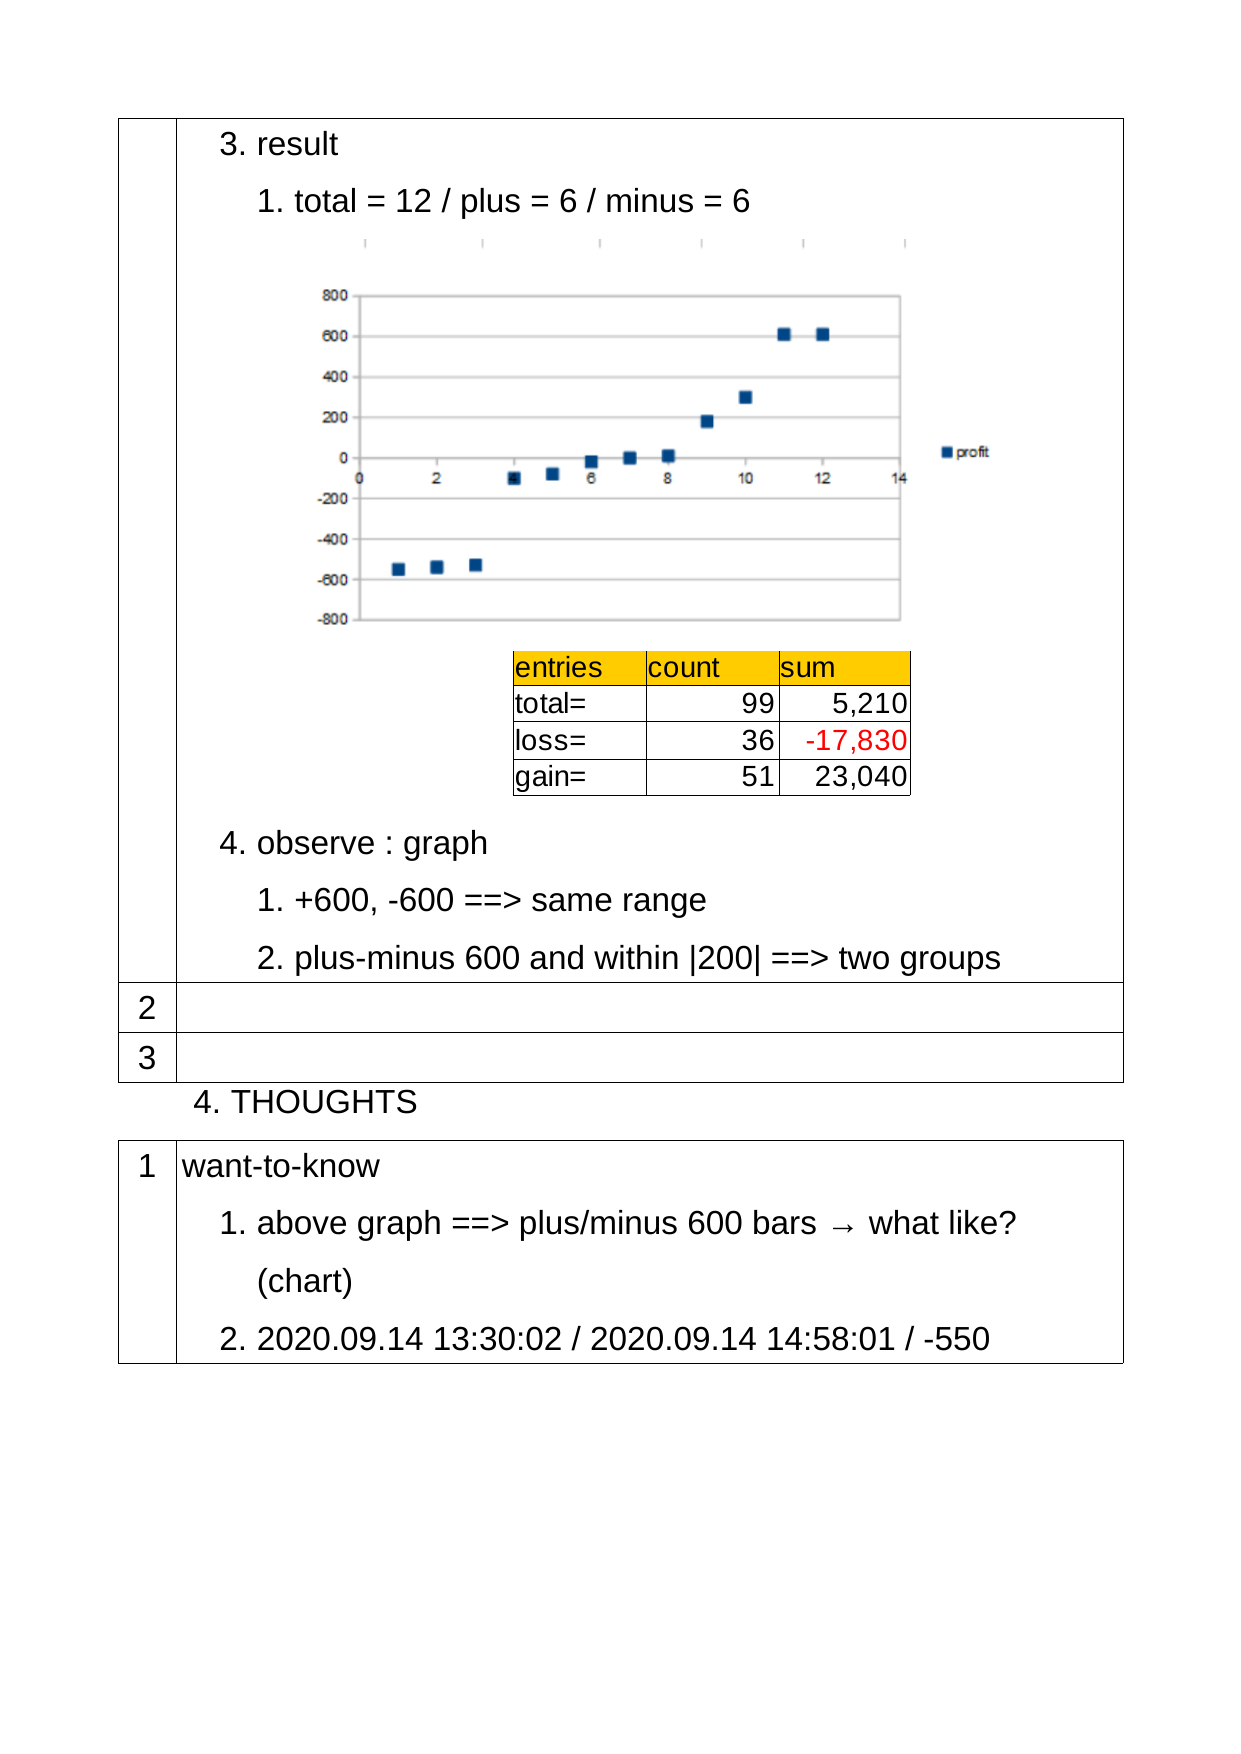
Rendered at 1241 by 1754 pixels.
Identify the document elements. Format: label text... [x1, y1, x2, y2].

table_cell [177, 1033, 1123, 1082]
table_cell 2 [119, 983, 176, 1032]
table_header [119, 119, 176, 982]
picture [297, 239, 1002, 651]
list THOUGHTS [193, 1083, 1122, 1121]
table_cell 3 [119, 1033, 176, 1082]
table_header search : prev 3 bars ==> all down (u/j,m5,sell : [ea-6_tester-1].(20200914_095555).(tickets-data).log) #_ setup ==> columns #_ sort ==> DK → DF result total = 12 / plus = 6 / minus = 6 observe : graph +600, -600 ==> same range plus-minus 600 and within |200| ==> two groups [177, 119, 1123, 982]
table_header 1 [119, 1141, 176, 1363]
table_cell [177, 983, 1123, 1032]
table_header want-to-know above graph ==> plus/minus 600 bars → what like? (chart) 2020.09.14 13:30:02 / 2020.09.14 14:58:01 / -550 2020.09.14 04:35:03 / 2020.09.14 08:27:54 / 610 observe, thoughts 先のマイナスの場合 => BB.3 から BB.5 に、一気に落ちている。 [177, 1141, 1123, 1363]
